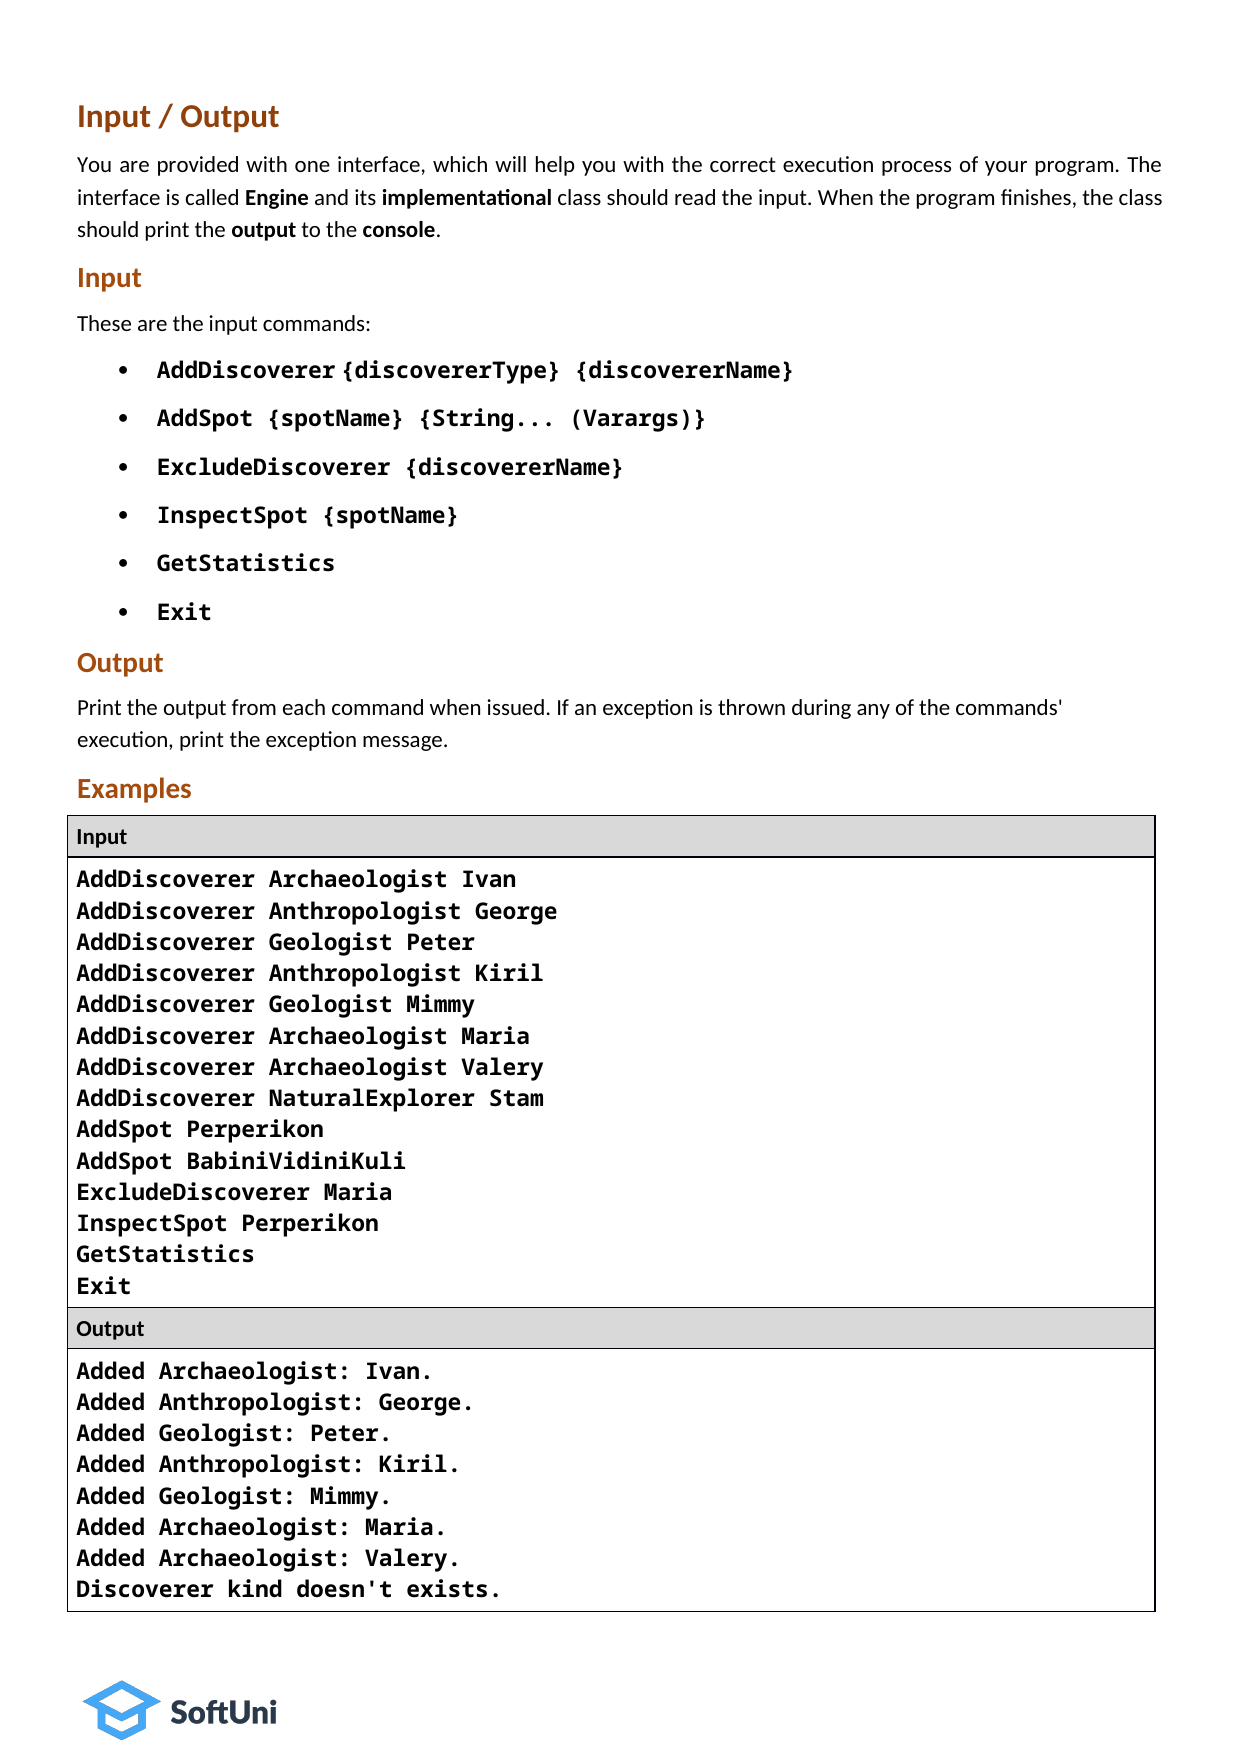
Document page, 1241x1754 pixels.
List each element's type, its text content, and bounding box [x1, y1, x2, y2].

list InspectSpot {spotName} [119, 499, 1163, 530]
list ExcludeDiscoverer {discovererName} [119, 450, 1163, 482]
text These are the input commands: [77, 309, 1163, 337]
table_cell AddDiscoverer Archaeologist Ivan AddDiscoverer Anthropologist George AddDiscoverer Geologist Peter AddDiscoverer Anthropologist Kiril AddDiscoverer Geologist Mimmy AddDiscoverer Archaeologist Maria AddDiscoverer Archaeologist Valery AddDiscoverer NaturalExplorer Stam AddSpot Perperikon AddSpot BabiniVidiniKuli ExcludeDiscoverer Maria InspectSpot Perperikon GetStatistics Exit [68, 858, 1154, 1307]
table_cell Output [68, 1308, 1154, 1348]
subtitle Input [77, 259, 1163, 295]
list AddSpot {spotName} {String... (Varargs)} [119, 402, 1163, 433]
list Exit [119, 596, 1163, 627]
table_cell Added Archaeologist: Ivan. Added Anthropologist: George. Added Geologist: Peter. Added Anthropologist: Kiril. Added Geologist: Mimmy. Added Archaeologist: Maria. Added Archaeologist: Valery. Discoverer kind doesn't exists. [68, 1349, 1154, 1611]
subtitle Input / Output [77, 95, 1163, 136]
picture [76, 1674, 283, 1746]
table_header Input [68, 816, 1154, 856]
list GetStatistics [119, 547, 1163, 578]
text You are provided with one interface, which will help you with the correct execution process of your program. The interface is called Engine and its implementational class should read the input. When the program finishes, the class should print the output to the console. [77, 151, 1163, 243]
subtitle Output [77, 644, 1163, 680]
text Print the output from each command when issued. If an exception is thrown during any of the commands' execution, print the exception message. [77, 693, 1163, 754]
subtitle Examples [77, 770, 1163, 806]
list AddDiscoverer {discovererType} {discovererName} [119, 353, 1163, 385]
